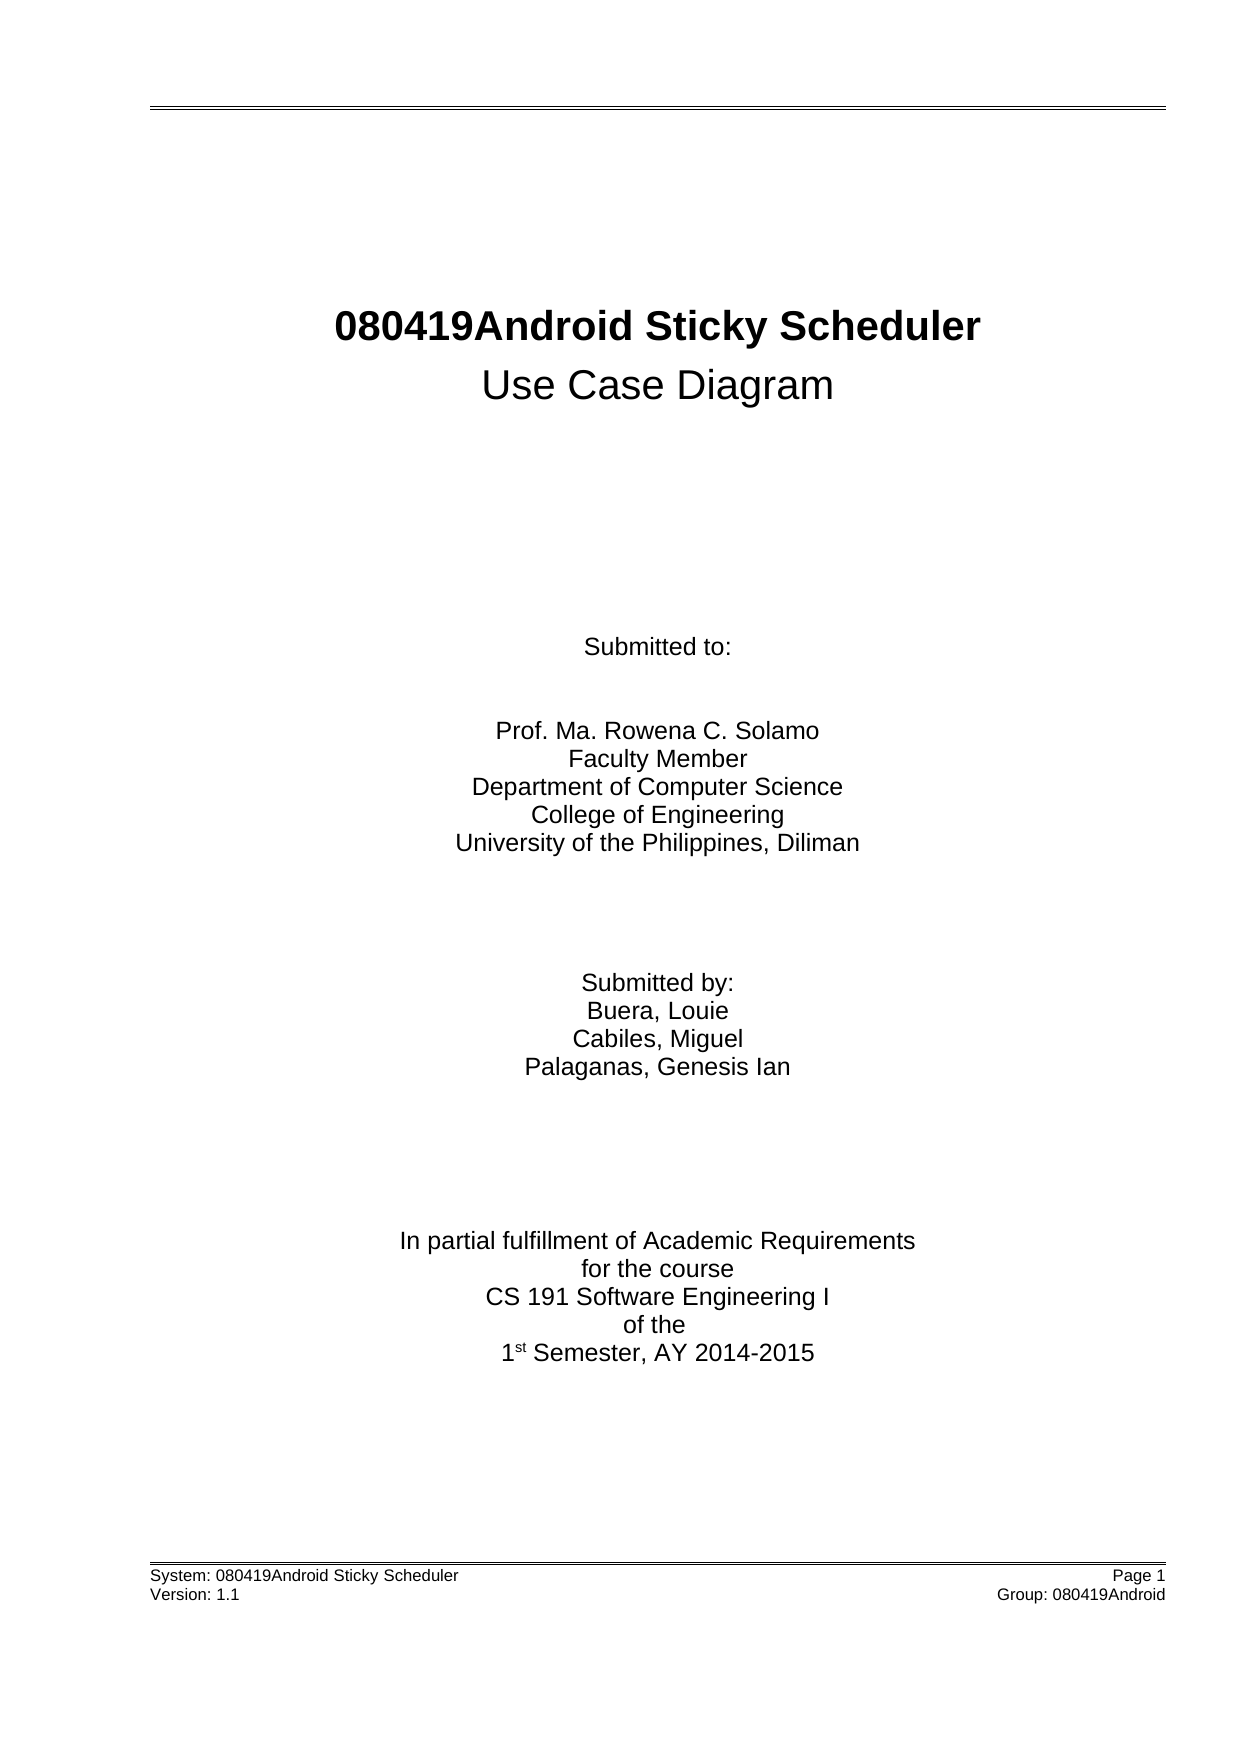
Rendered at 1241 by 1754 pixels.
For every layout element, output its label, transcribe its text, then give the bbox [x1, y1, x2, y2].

text of the [150, 1311, 1166, 1339]
text Buera, Louie [150, 997, 1166, 1024]
text University of the Philippines, Diliman [150, 828, 1166, 856]
text CS 191 Software Engineering I [150, 1283, 1166, 1311]
text Prof. Ma. Rowena C. Solamo [150, 716, 1166, 744]
text In partial fulfillment of Academic Requirements [150, 1227, 1166, 1255]
subtitle 080419Android Sticky Scheduler [150, 303, 1166, 349]
text Submitted to: [150, 632, 1166, 660]
text 1st Semester, AY 2014-2015 [150, 1339, 1166, 1367]
text Use Case Diagram [150, 362, 1166, 408]
text Cabiles, Miguel [150, 1024, 1166, 1053]
text Department of Computer Science [150, 772, 1166, 800]
text Submitted by: [150, 968, 1166, 997]
text College of Engineering [150, 800, 1166, 828]
text Faculty Member [150, 744, 1166, 772]
text Palaganas, Genesis Ian [150, 1053, 1166, 1081]
text for the course [150, 1255, 1166, 1283]
